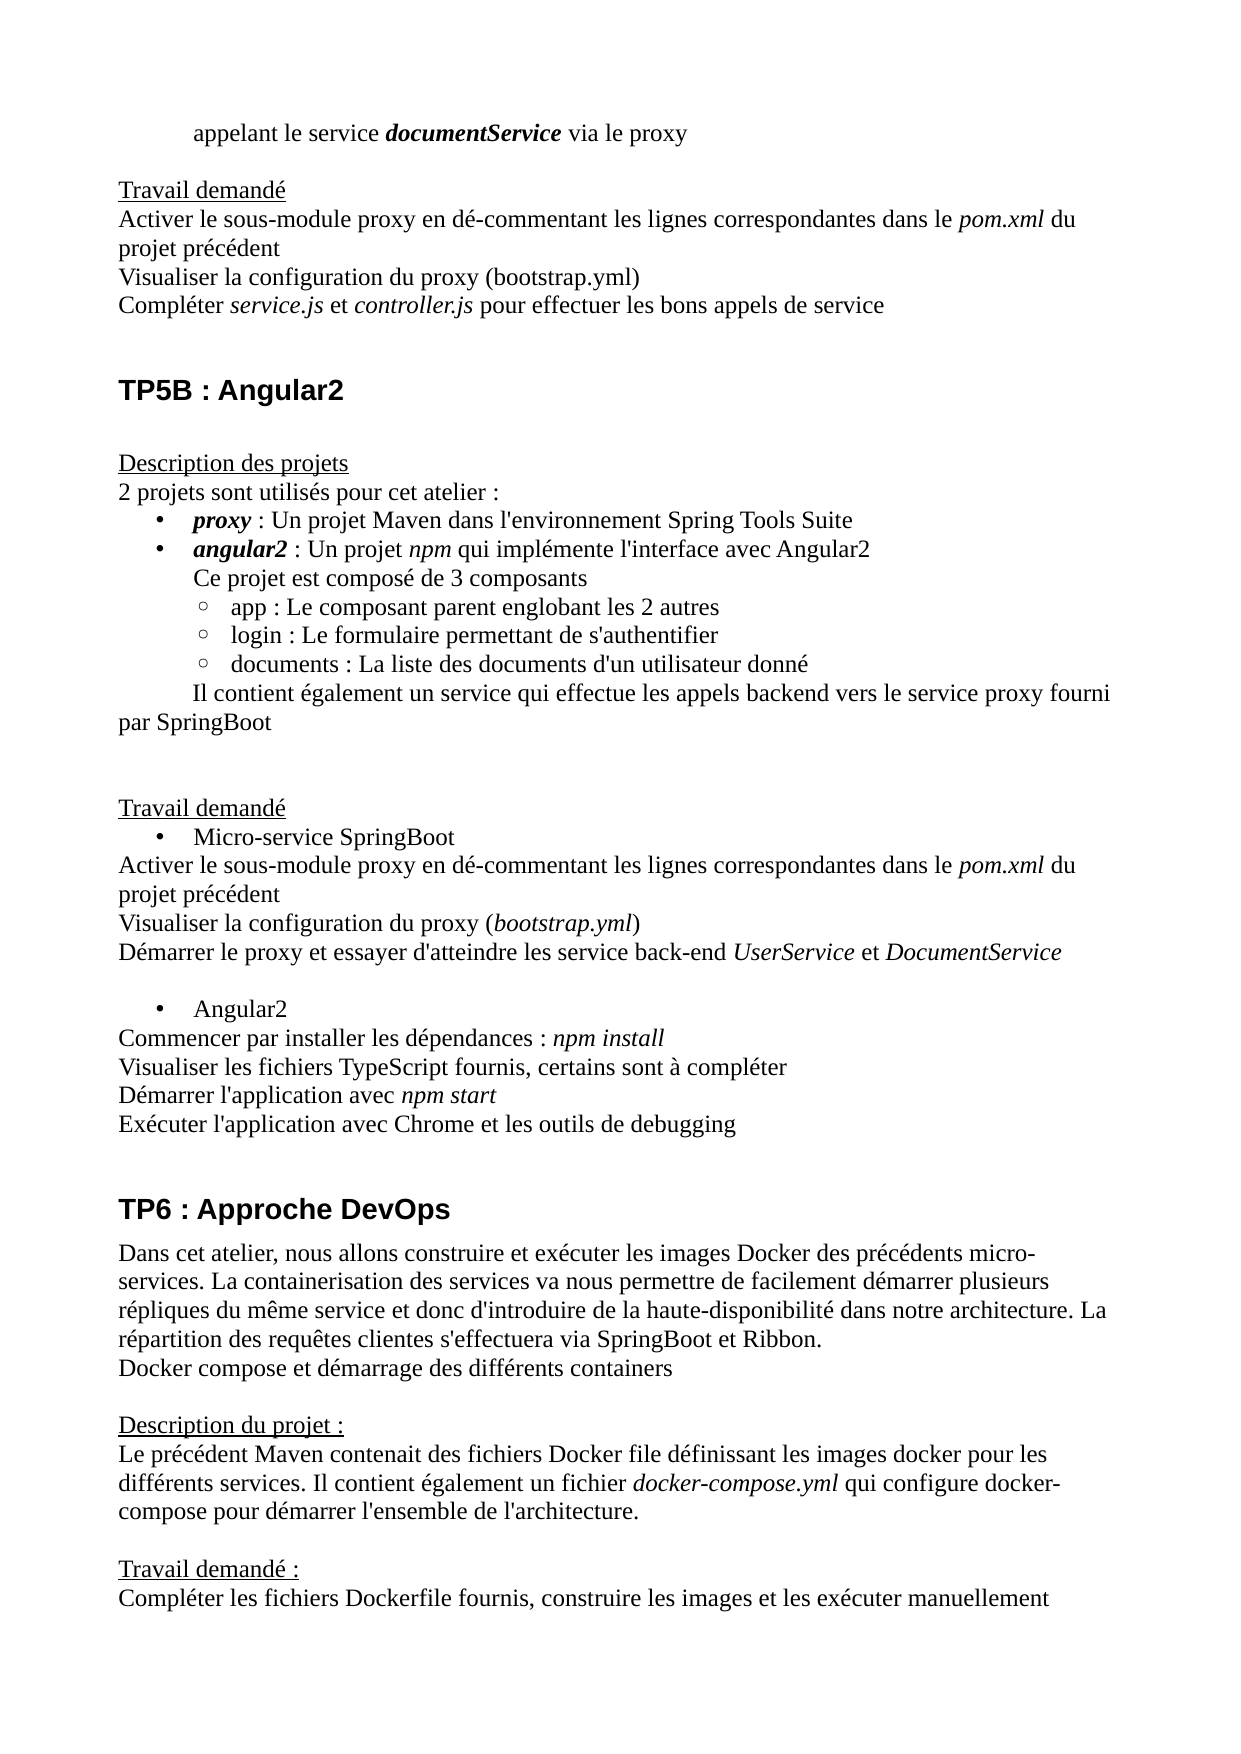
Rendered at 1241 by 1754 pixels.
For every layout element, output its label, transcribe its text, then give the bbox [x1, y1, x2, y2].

list Micro-service SpringBoot [156, 822, 1122, 850]
text Démarrer l'application avec npm start [118, 1080, 1122, 1109]
text Le précédent Maven contenait des fichiers Docker file définissant les images docker pour les différents services. Il contient également un fichier docker-compose.yml qui configure docker-compose pour démarrer l'ensemble de l'architecture. [118, 1439, 1122, 1525]
list login : Le formulaire permettant de s'authentifier [193, 620, 1122, 649]
text Exécuter l'application avec Chrome et les outils de debugging [118, 1109, 1122, 1138]
text Activer le sous-module proxy en dé-commentant les lignes correspondantes dans le pom.xml du projet précédent [118, 204, 1122, 262]
text Dans cet atelier, nous allons construire et exécuter les images Docker des précédents micro-services. La containerisation des services va nous permettre de facilement démarrer plusieurs répliques du même service et donc d'introduire de la haute-disponibilité dans notre architecture. La répartition des requêtes clientes s'effectuera via SpringBoot et Ribbon. [118, 1238, 1122, 1353]
text Description des projets [118, 448, 1122, 477]
text Visualiser la configuration du proxy (bootstrap.yml) [118, 262, 1122, 291]
text Il contient également un service qui effectue les appels backend vers le service proxy fourni par SpringBoot [118, 678, 1122, 735]
text Compléter les fichiers Dockerfile fournis, construire les images et les exécuter manuellement [118, 1583, 1122, 1611]
text Travail demandé [118, 793, 1122, 822]
list documents : La liste des documents d'un utilisateur donné [193, 649, 1122, 678]
list angular2 : Un projet npm qui implémente l'interface avec Angular2 Ce projet est composé de 3 composants [156, 534, 1122, 592]
text Activer le sous-module proxy en dé-commentant les lignes correspondantes dans le pom.xml du projet précédent [118, 850, 1122, 908]
text Visualiser la configuration du proxy (bootstrap.yml) [118, 908, 1122, 937]
text Compléter service.js et controller.js pour effectuer les bons appels de service [118, 291, 1122, 319]
text Travail demandé : [118, 1554, 1122, 1583]
list appelant le service documentService via le proxy [156, 118, 1122, 147]
list app : Le composant parent englobant les 2 autres [193, 592, 1122, 620]
text 2 projets sont utilisés pour cet atelier : [118, 477, 1122, 505]
text Commencer par installer les dépendances : npm install [118, 1023, 1122, 1052]
text Démarrer le proxy et essayer d'atteindre les service back-end UserService et DocumentService [118, 937, 1122, 965]
text Description du projet : [118, 1410, 1122, 1439]
list proxy : Un projet Maven dans l'environnement Spring Tools Suite [156, 505, 1122, 534]
text Visualiser les fichiers TypeScript fournis, certains sont à compléter [118, 1052, 1122, 1080]
text Docker compose et démarrage des différents containers [118, 1353, 1122, 1381]
text Travail demandé [118, 176, 1122, 204]
subtitle TP5B : Angular2 [118, 373, 1122, 407]
subtitle TP6 : Approche DevOps [118, 1192, 1122, 1225]
list Angular2 [156, 994, 1122, 1023]
